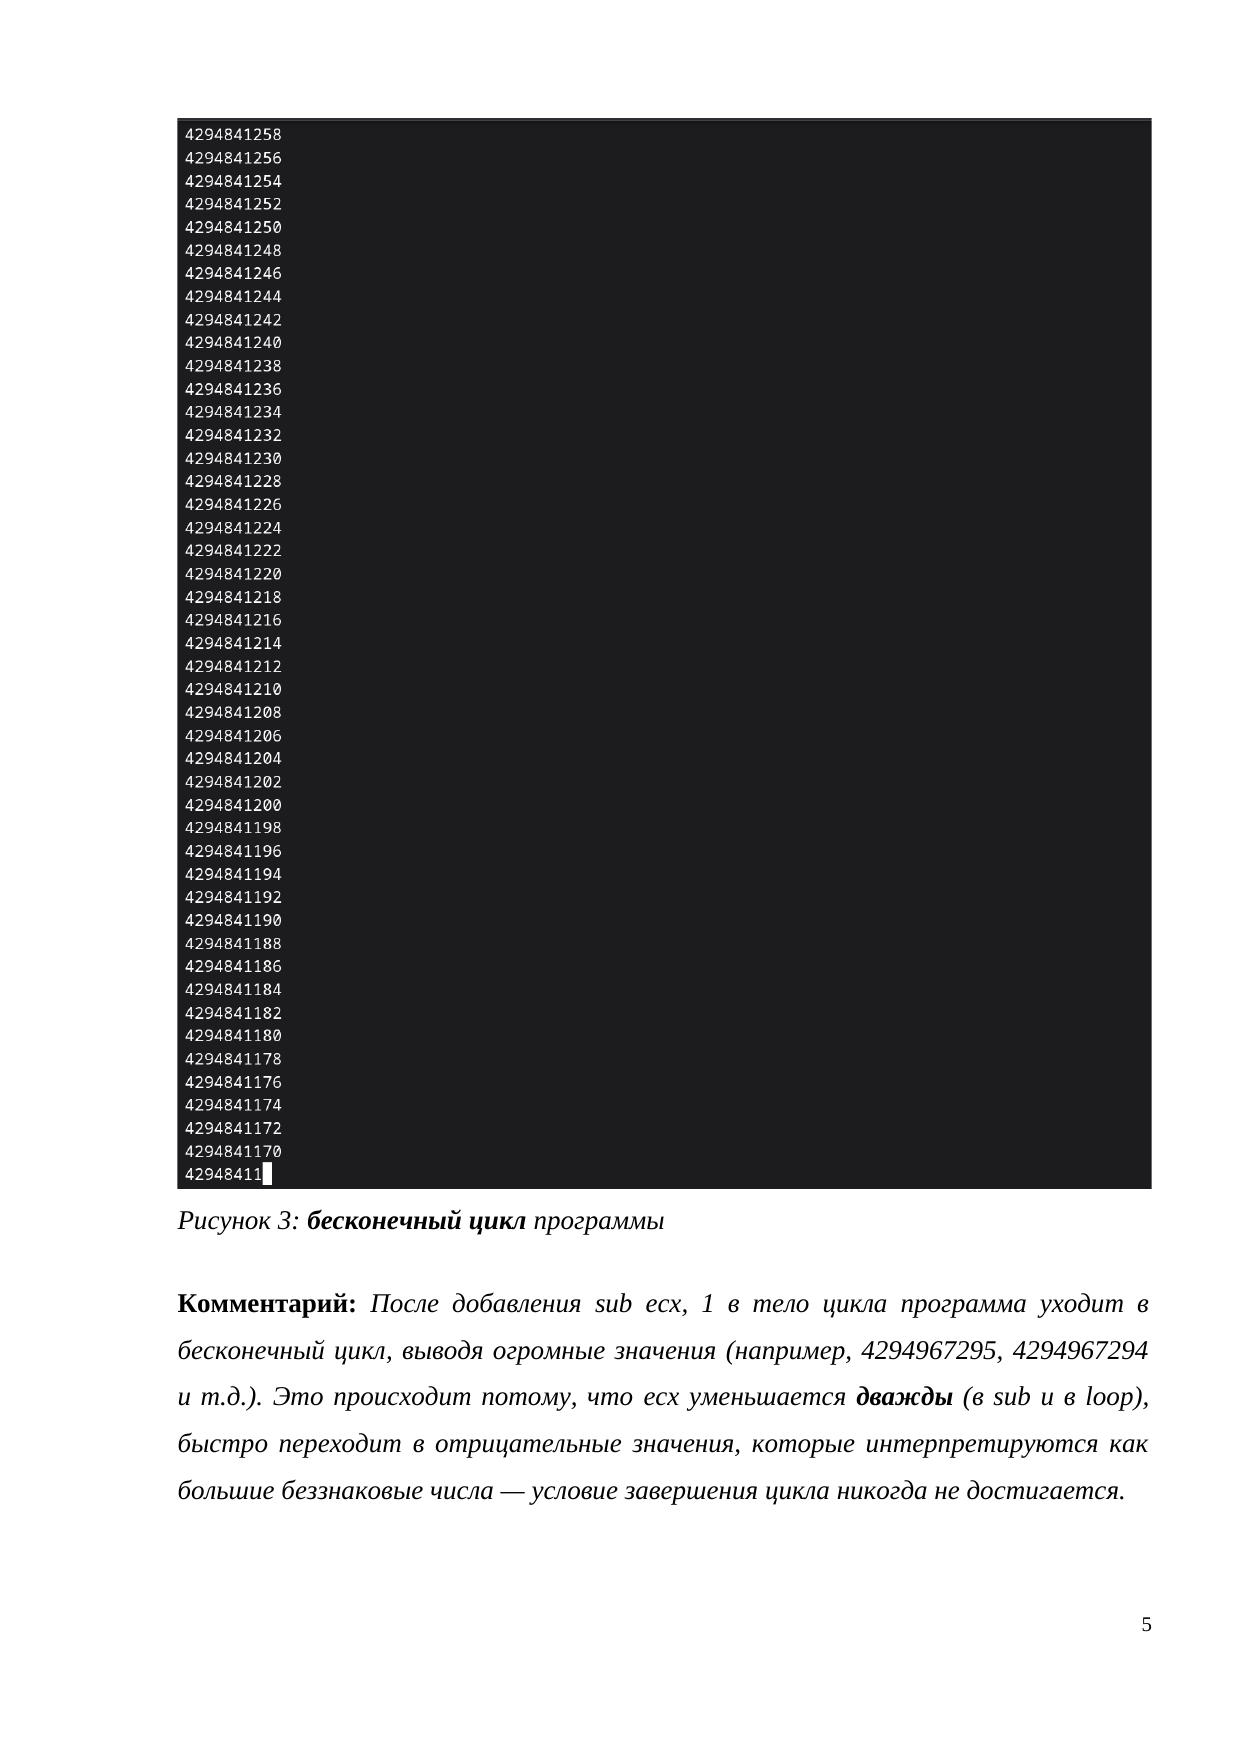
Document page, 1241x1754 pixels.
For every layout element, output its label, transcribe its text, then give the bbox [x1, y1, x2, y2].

picture [177, 118, 1152, 1189]
text Комментарий: После добавления sub ecx, 1 в тело цикла программа уходит в бесконечный цикл, выводя огромные значения (например, 4294967295, 4294967294 и т.д.). Это происходит потому, что ecx уменьшается дважды (в sub и в loop), быстро переходит в отрицательные значения, которые интерпретируются как большие беззнаковые числа — условие завершения цикла никогда не достигается. [177, 1287, 1152, 1505]
text Рисунок 3: бесконечный цикл программы [177, 1189, 1152, 1236]
